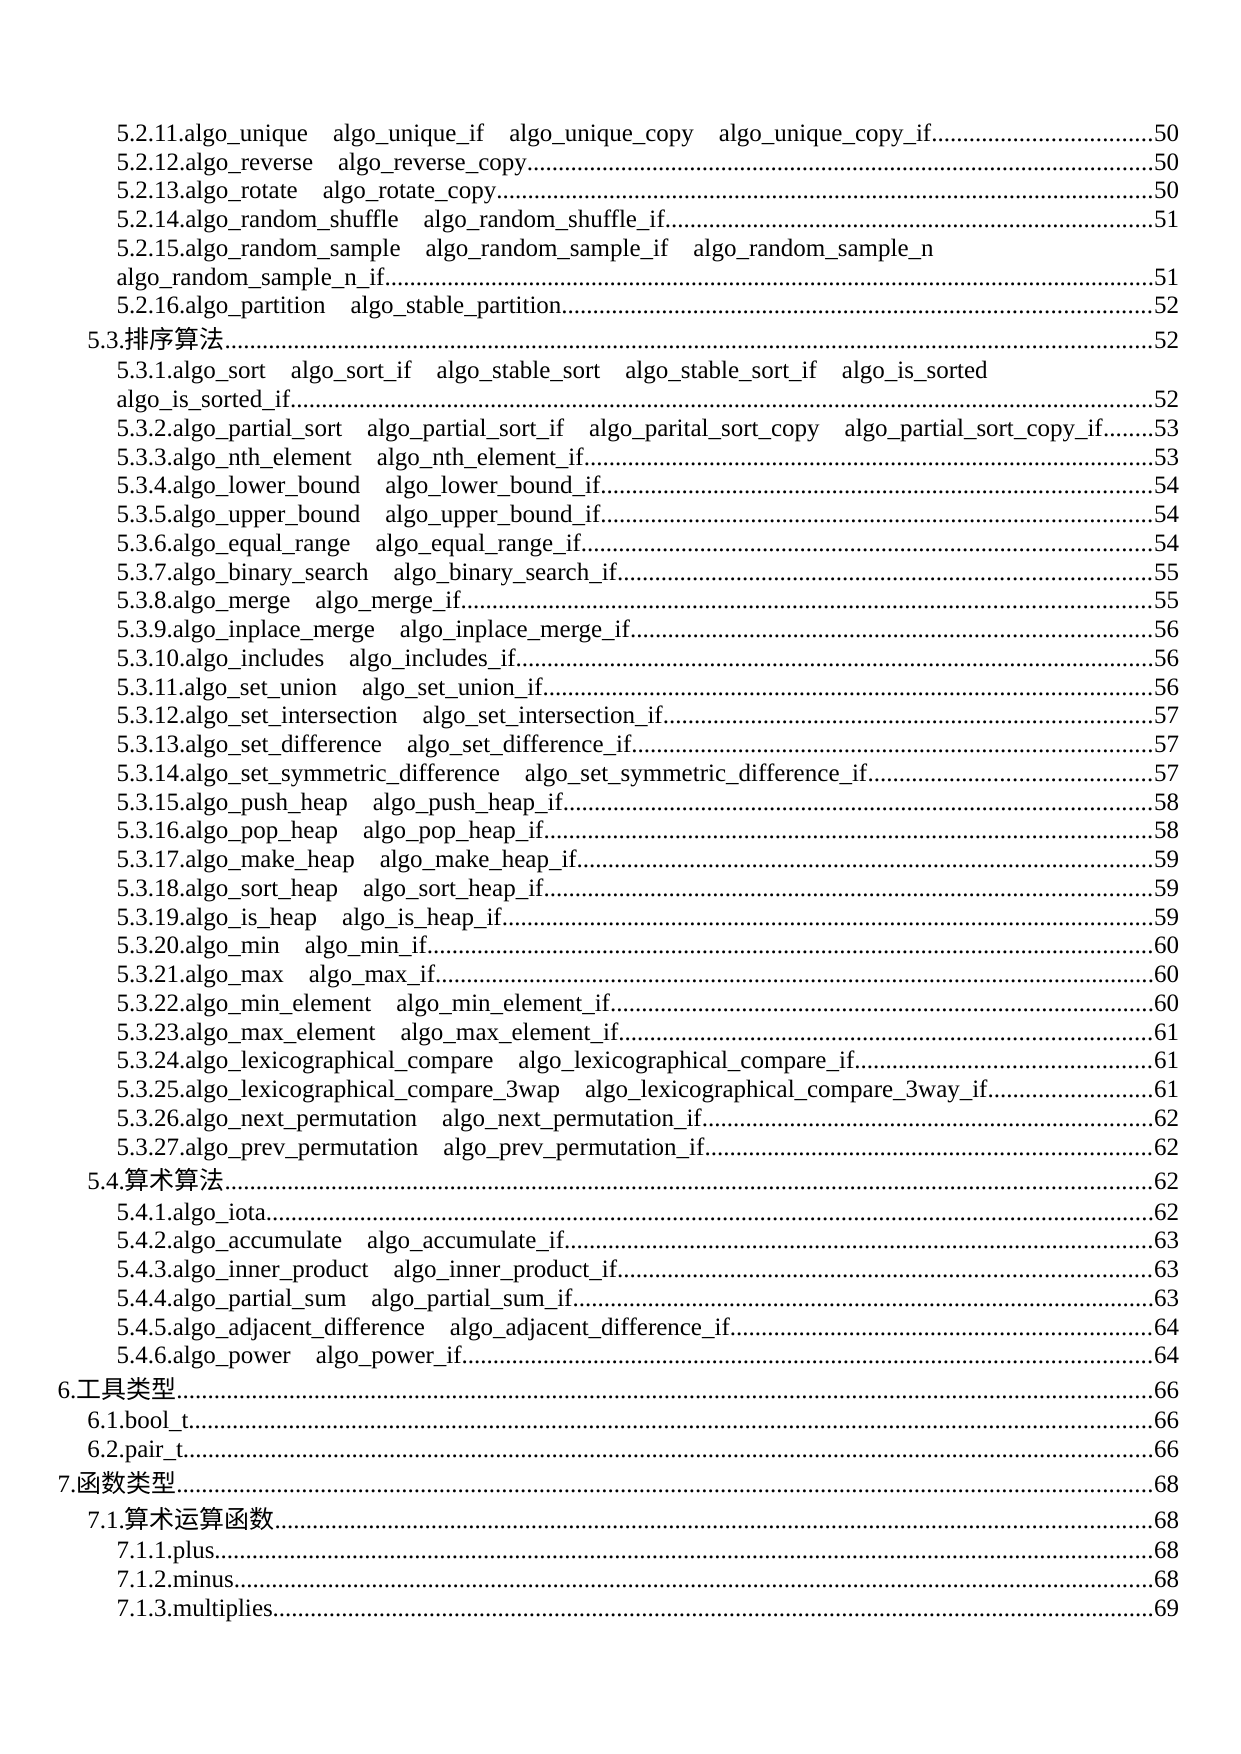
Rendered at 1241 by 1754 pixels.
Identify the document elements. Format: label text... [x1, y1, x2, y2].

text 5.2.11.algo_unique algo_unique_if algo_unique_copy algo_unique_copy_if 50 [116, 118, 1179, 147]
text 7.1.1.plus 68 [116, 1536, 1179, 1564]
text 5.4.3.algo_inner_product algo_inner_product_if 63 [116, 1254, 1179, 1283]
text 5.3.2.algo_partial_sort algo_partial_sort_if algo_parital_sort_copy algo_partial_sort_copy_if 53 [116, 413, 1179, 442]
text 5.3.20.algo_min algo_min_if 60 [116, 931, 1179, 959]
text 5.3.5.algo_upper_bound algo_upper_bound_if 54 [116, 499, 1179, 528]
text 5.3.3.algo_nth_element algo_nth_element_if 53 [116, 442, 1179, 471]
text 5.3.10.algo_includes algo_includes_if 56 [116, 643, 1179, 672]
text 7.1.2.minus 68 [116, 1564, 1179, 1593]
text 5.4.4.algo_partial_sum algo_partial_sum_if 63 [116, 1283, 1179, 1312]
text 7.1.3.multiplies 69 [116, 1593, 1179, 1622]
text 5.2.15.algo_random_sample algo_random_sample_if algo_random_sample_n algo_random_sample_n_if 51 [116, 233, 1179, 291]
text 5.3.排序算法 52 [87, 319, 1179, 356]
text 5.2.12.algo_reverse algo_reverse_copy 50 [116, 147, 1179, 176]
text 5.4.5.algo_adjacent_difference algo_adjacent_difference_if 64 [116, 1312, 1179, 1341]
text 5.3.6.algo_equal_range algo_equal_range_if 54 [116, 528, 1179, 557]
text 5.4.算术算法 62 [87, 1161, 1179, 1197]
text 5.3.19.algo_is_heap algo_is_heap_if 59 [116, 902, 1179, 931]
text 5.3.4.algo_lower_bound algo_lower_bound_if 54 [116, 471, 1179, 499]
text 7.1.算术运算函数 68 [87, 1499, 1179, 1536]
text 5.3.14.algo_set_symmetric_difference algo_set_symmetric_difference_if 57 [116, 758, 1179, 787]
text 5.3.24.algo_lexicographical_compare algo_lexicographical_compare_if 61 [116, 1046, 1179, 1074]
text 5.3.1.algo_sort algo_sort_if algo_stable_sort algo_stable_sort_if algo_is_sorted algo_is_sorted_if 52 [116, 356, 1179, 413]
text 6.1.bool_t 66 [87, 1406, 1179, 1434]
text 5.2.16.algo_partition algo_stable_partition 52 [116, 291, 1179, 319]
text 5.3.17.algo_make_heap algo_make_heap_if 59 [116, 844, 1179, 873]
text 5.3.13.algo_set_difference algo_set_difference_if 57 [116, 729, 1179, 758]
text 6.工具类型 66 [57, 1369, 1179, 1406]
text 5.3.25.algo_lexicographical_compare_3wap algo_lexicographical_compare_3way_if 61 [116, 1074, 1179, 1103]
text 5.4.2.algo_accumulate algo_accumulate_if 63 [116, 1226, 1179, 1254]
text 5.3.27.algo_prev_permutation algo_prev_permutation_if 62 [116, 1132, 1179, 1161]
text 5.3.21.algo_max algo_max_if 60 [116, 959, 1179, 988]
text 5.3.15.algo_push_heap algo_push_heap_if 58 [116, 787, 1179, 816]
text 5.4.6.algo_power algo_power_if 64 [116, 1341, 1179, 1369]
text 7.函数类型 68 [57, 1463, 1179, 1499]
text 5.3.11.algo_set_union algo_set_union_if 56 [116, 672, 1179, 701]
text 5.3.22.algo_min_element algo_min_element_if 60 [116, 988, 1179, 1017]
text 5.3.26.algo_next_permutation algo_next_permutation_if 62 [116, 1103, 1179, 1132]
text 5.3.9.algo_inplace_merge algo_inplace_merge_if 56 [116, 614, 1179, 643]
text 6.2.pair_t 66 [87, 1434, 1179, 1463]
text 5.2.13.algo_rotate algo_rotate_copy 50 [116, 176, 1179, 204]
text 5.2.14.algo_random_shuffle algo_random_shuffle_if 51 [116, 204, 1179, 233]
text 5.3.8.algo_merge algo_merge_if 55 [116, 586, 1179, 614]
text 5.3.18.algo_sort_heap algo_sort_heap_if 59 [116, 873, 1179, 902]
text 5.3.16.algo_pop_heap algo_pop_heap_if 58 [116, 816, 1179, 844]
text 5.4.1.algo_iota 62 [116, 1197, 1179, 1226]
text 5.3.7.algo_binary_search algo_binary_search_if 55 [116, 557, 1179, 586]
text 5.3.23.algo_max_element algo_max_element_if 61 [116, 1017, 1179, 1046]
text 5.3.12.algo_set_intersection algo_set_intersection_if 57 [116, 701, 1179, 729]
